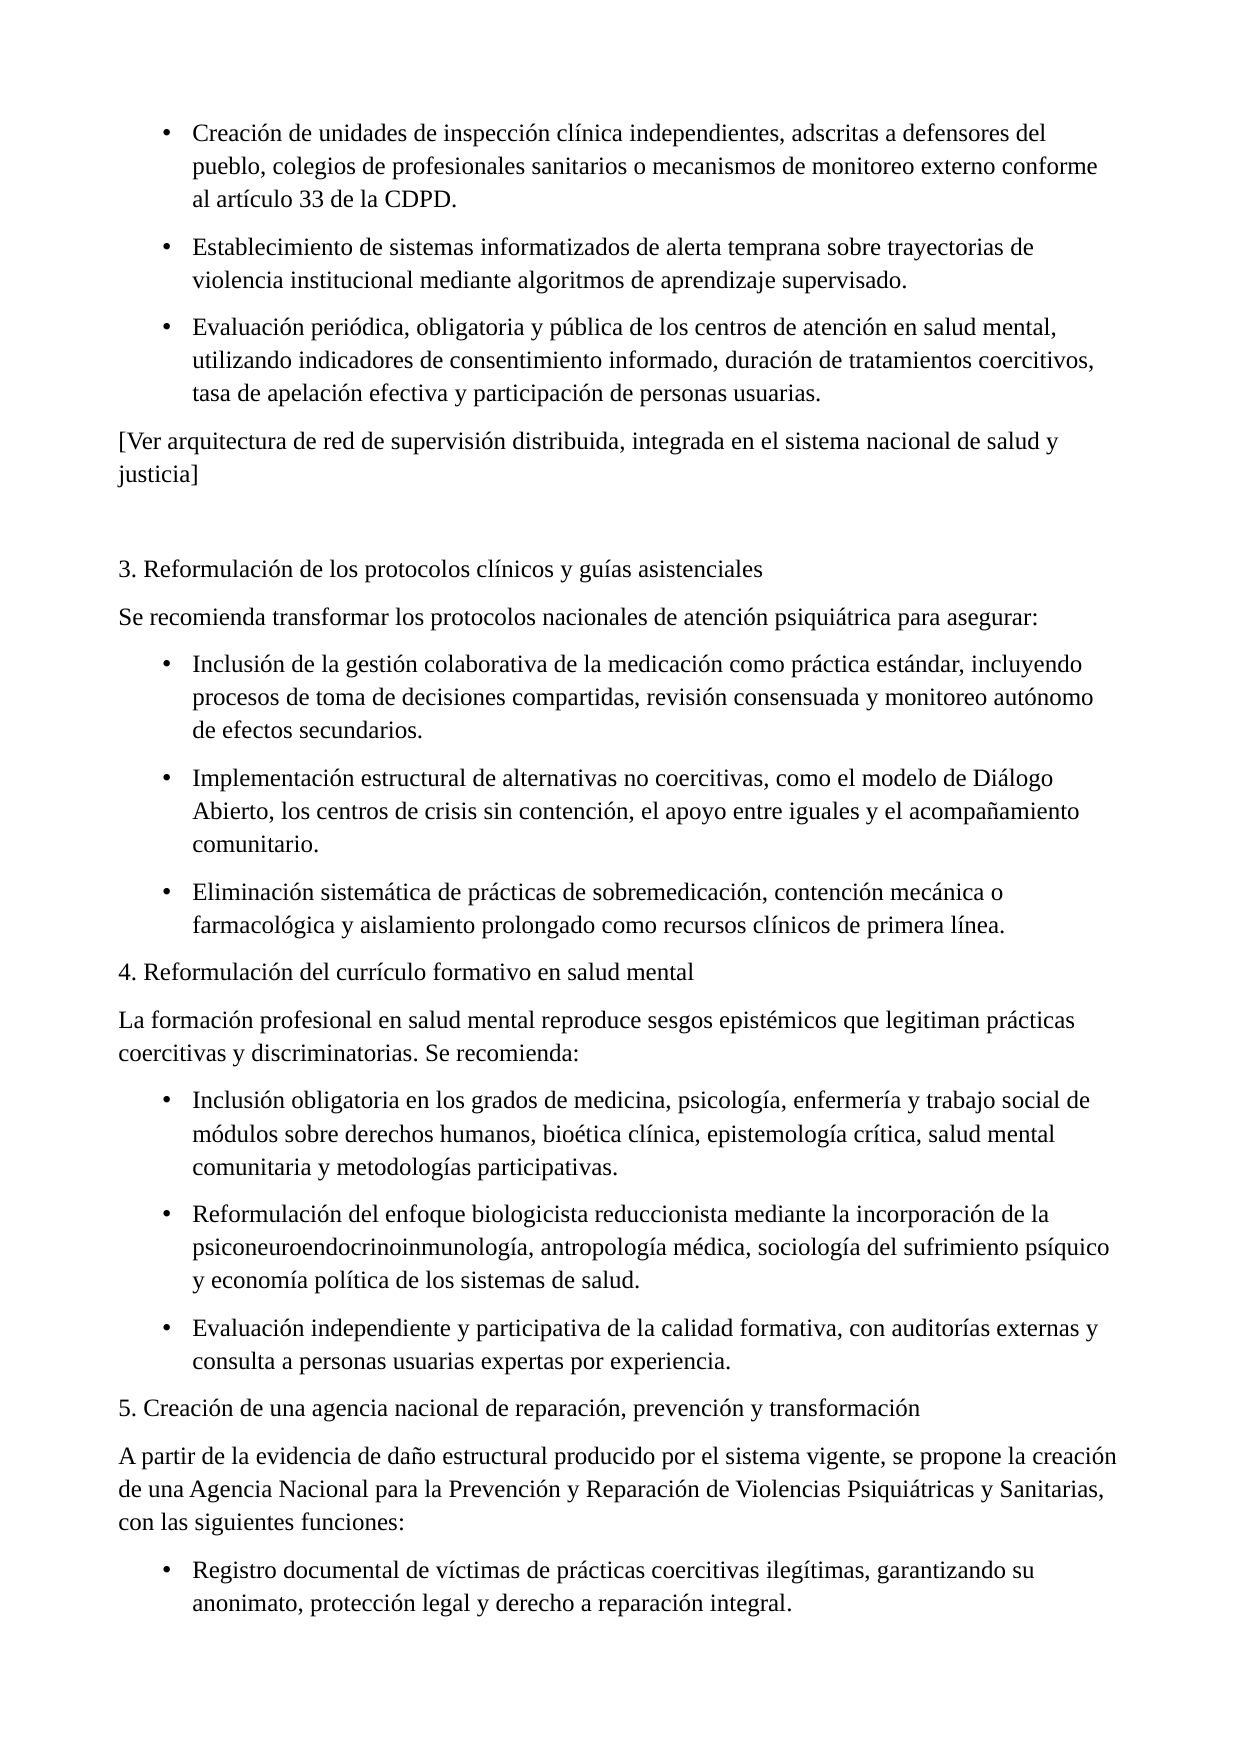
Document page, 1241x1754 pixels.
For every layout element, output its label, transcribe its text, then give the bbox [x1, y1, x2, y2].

text Se recomienda transformar los protocolos nacionales de atención psiquiátrica para asegurar: [118, 602, 1122, 631]
list Reformulación del enfoque biologicista reduccionista mediante la incorporación de la psiconeuroendocrinoinmunología, antropología médica, sociología del sufrimiento psíquico y economía política de los sistemas de salud. [162, 1199, 1122, 1294]
text 3. Reformulación de los protocolos clínicos y guías asistenciales [118, 554, 1122, 583]
list Inclusión de la gestión colaborativa de la medicación como práctica estándar, incluyendo procesos de toma de decisiones compartidas, revisión consensuada y monitoreo autónomo de efectos secundarios. [162, 649, 1122, 744]
list Eliminación sistemática de prácticas de sobremedicación, contención mecánica o farmacológica y aislamiento prolongado como recursos clínicos de primera línea. [162, 877, 1122, 938]
list Registro documental de víctimas de prácticas coercitivas ilegítimas, garantizando su anonimato, protección legal y derecho a reparación integral. [162, 1555, 1122, 1617]
text [Ver arquitectura de red de supervisión distribuida, integrada en el sistema nacional de salud y justicia] [118, 426, 1122, 488]
list Evaluación independiente y participativa de la calidad formativa, con auditorías externas y consulta a personas usuarias expertas por experiencia. [162, 1313, 1122, 1375]
text A partir de la evidencia de daño estructural producido por el sistema vigente, se propone la creación de una Agencia Nacional para la Prevención y Reparación de Violencias Psiquiátricas y Sanitarias, con las siguientes funciones: [118, 1441, 1122, 1536]
list Establecimiento de sistemas informatizados de alerta temprana sobre trayectorias de violencia institucional mediante algoritmos de aprendizaje supervisado. [162, 232, 1122, 293]
list Implementación estructural de alternativas no coercitivas, como el modelo de Diálogo Abierto, los centros de crisis sin contención, el apoyo entre iguales y el acompañamiento comunitario. [162, 763, 1122, 858]
list Creación de unidades de inspección clínica independientes, adscritas a defensores del pueblo, colegios de profesionales sanitarios o mecanismos de monitoreo externo conforme al artículo 33 de la CDPD. [162, 118, 1122, 213]
text 5. Creación de una agencia nacional de reparación, prevención y transformación [118, 1393, 1122, 1422]
list Evaluación periódica, obligatoria y pública de los centros de atención en salud mental, utilizando indicadores de consentimiento informado, duración de tratamientos coercitivos, tasa de apelación efectiva y participación de personas usuarias. [162, 312, 1122, 407]
text 4. Reformulación del currículo formativo en salud mental [118, 957, 1122, 986]
text La formación profesional en salud mental reproduce sesgos epistémicos que legitiman prácticas coercitivas y discriminatorias. Se recomienda: [118, 1005, 1122, 1067]
list Inclusión obligatoria en los grados de medicina, psicología, enfermería y trabajo social de módulos sobre derechos humanos, bioética clínica, epistemología crítica, salud mental comunitaria y metodologías participativas. [162, 1086, 1122, 1180]
